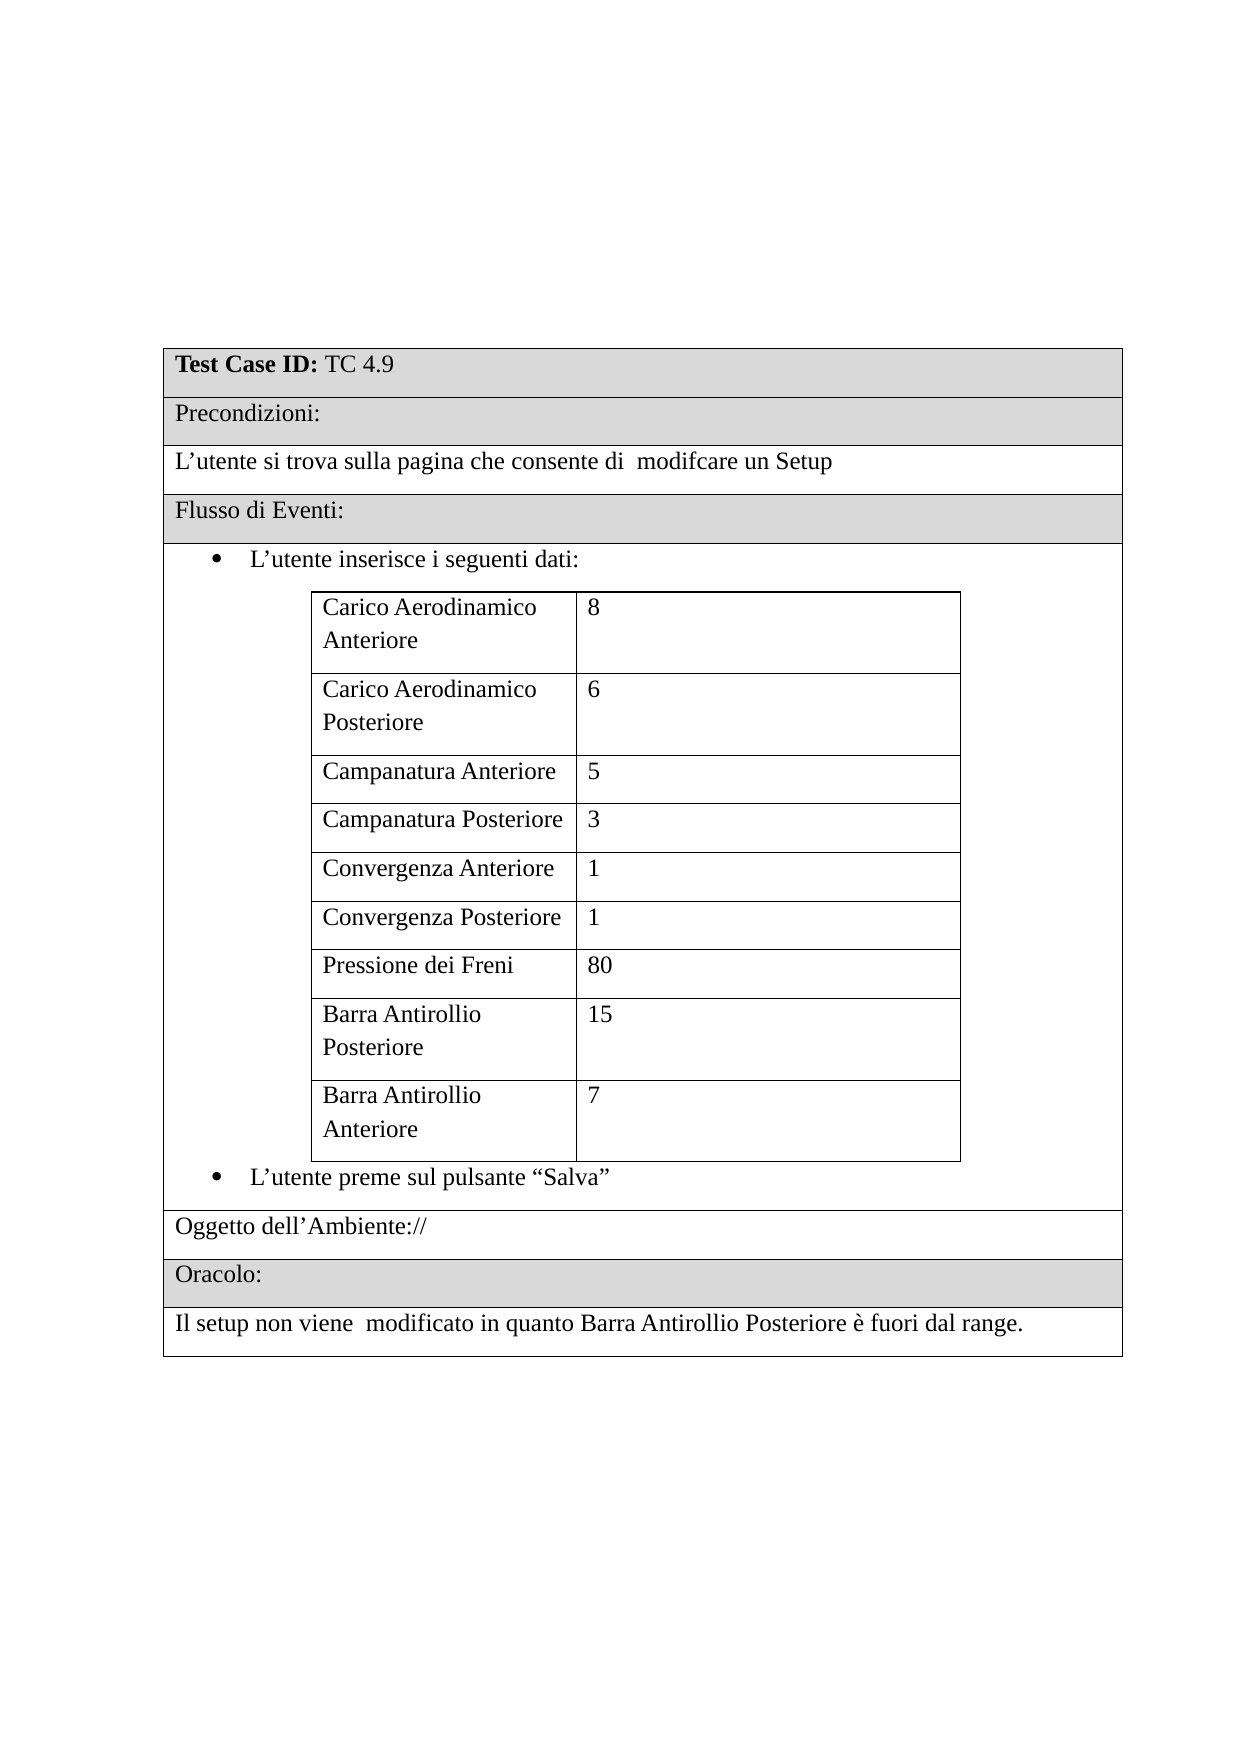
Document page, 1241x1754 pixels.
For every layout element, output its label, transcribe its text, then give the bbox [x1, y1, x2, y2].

table_cell Barra Antirollio Posteriore [312, 999, 576, 1079]
table_cell 80 [577, 950, 960, 998]
table_cell Flusso di Eventi: [164, 495, 1122, 543]
table_cell Campanatura Posteriore [312, 804, 576, 852]
table_cell Campanatura Anteriore [312, 756, 576, 803]
table_cell Carico Aerodinamico Posteriore [312, 674, 576, 755]
table_cell Convergenza Anteriore [312, 853, 576, 901]
table_cell Il setup non viene modificato in quanto Barra Antirollio Posteriore è fuori dal range. [164, 1308, 1122, 1356]
table_cell Pressione dei Freni [312, 950, 576, 998]
table_header 8 [577, 593, 960, 673]
table_cell 3 [577, 804, 960, 852]
table_cell 5 [577, 756, 960, 803]
table_cell Convergenza Posteriore [312, 902, 576, 949]
table_header Carico Aerodinamico Anteriore [312, 593, 576, 673]
table_cell 1 [577, 902, 960, 949]
table_cell 7 [577, 1081, 960, 1161]
table_cell Precondizioni: [164, 398, 1122, 445]
table_cell Oracolo: [164, 1260, 1122, 1307]
table_cell L’utente inserisce i seguenti dati: L’utente preme sul pulsante “Salva” [164, 544, 1122, 1210]
table_cell 6 [577, 674, 960, 755]
table_cell Oggetto dell’Ambiente:// [164, 1211, 1122, 1258]
table_cell Barra Antirollio Anteriore [312, 1081, 576, 1161]
table_cell 15 [577, 999, 960, 1079]
table_cell 1 [577, 853, 960, 901]
table_cell L’utente si trova sulla pagina che consente di modifcare un Setup [164, 446, 1122, 494]
table_header Test Case ID: TC 4.9 [164, 349, 1122, 397]
